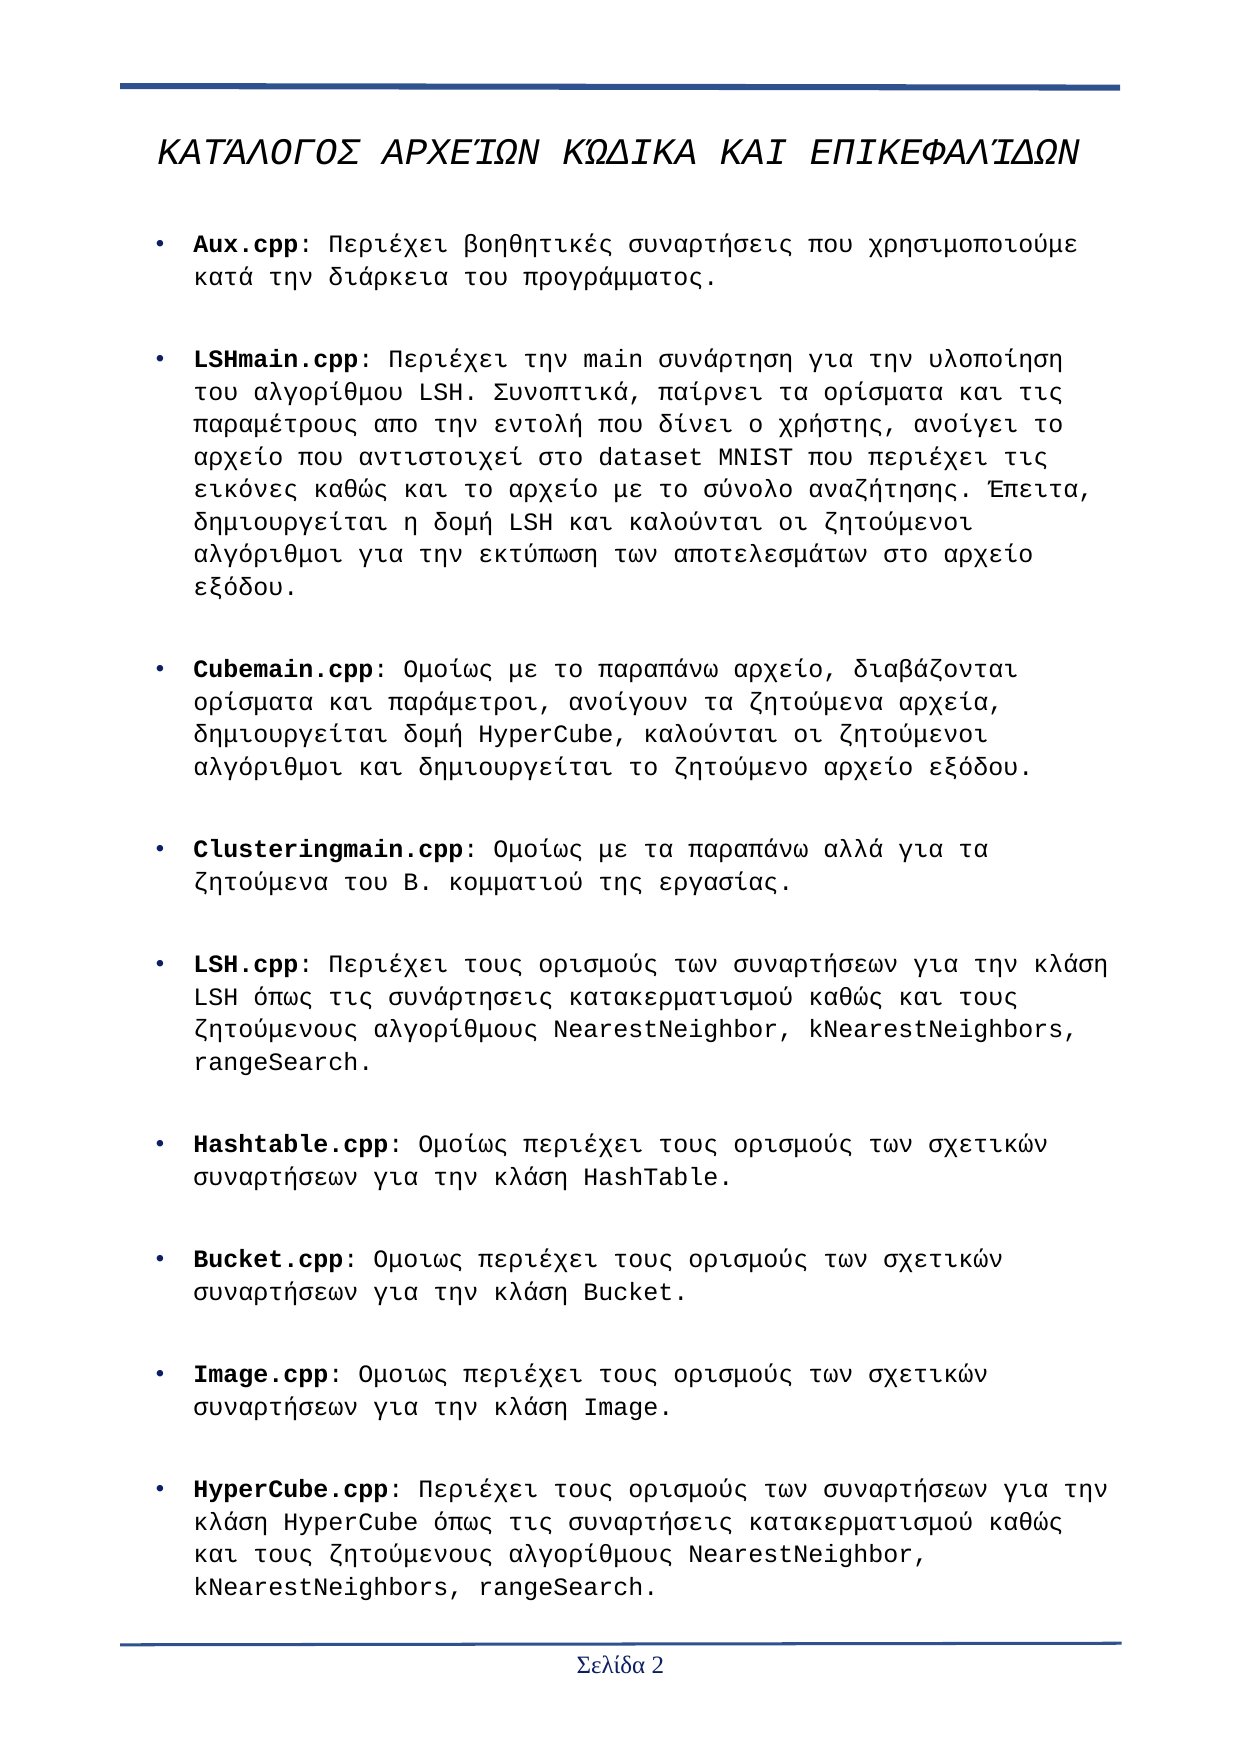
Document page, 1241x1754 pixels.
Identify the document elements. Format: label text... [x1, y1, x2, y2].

text ΚΑΤΆΛΟΓΟΣ ΑΡΧΕΊΩΝ ΚΏΔΙΚΑ ΚΑΙ ΕΠΙΚΕΦΑΛΊΔΩΝ [118, 133, 1122, 176]
list Hashtable.cpp: Ομοίως περιέχει τους ορισμούς των σχετικών συναρτήσεων για την κλάση HashTable. [156, 1132, 1122, 1193]
list Bucket.cpp: Ομοιως περιέχει τους ορισμούς των σχετικών συναρτήσεων για την κλάση Bucket. [156, 1247, 1122, 1308]
list Image.cpp: Ομοιως περιέχει τους ορισμούς των σχετικών συναρτήσεων για την κλάση Image. [156, 1362, 1122, 1423]
list Cubemain.cpp: Ομοίως με το παραπάνω αρχείο, διαβάζονται ορίσματα και παράμετροι, ανοίγουν τα ζητούμενα αρχεία, δημιουργείται δομή HyperCube, καλούνται οι ζητούμενοι αλγόριθμοι και δημιουργείται το ζητούμενο αρχείο εξόδου. [156, 657, 1122, 783]
list LSH.cpp: Περιέχει τους ορισμούς των συναρτήσεων για την κλάση LSH όπως τις συνάρτησεις κατακερματισμού καθώς και τους ζητούμενους αλγορίθμους NearestNeighbor, kNearestNeighbors, rangeSearch. [156, 952, 1122, 1078]
list HyperCube.cpp: Περιέχει τους ορισμούς των συναρτήσεων για την κλάση HyperCube όπως τις συναρτήσεις κατακερματισμού καθώς και τους ζητούμενους αλγορίθμους NearestNeighbor, kNearestNeighbors, rangeSearch. [156, 1477, 1122, 1603]
list Aux.cpp: Περιέχει βοηθητικές συναρτήσεις που χρησιμοποιούμε κατά την διάρκεια του προγράμματος. [156, 232, 1122, 293]
list LSHmain.cpp: Περιέχει την main συνάρτηση για την υλοποίηση του αλγορίθμου LSH. Συνοπτικά, παίρνει τα ορίσματα και τις παραμέτρους απο την εντολή που δίνει ο χρήστης, ανοίγει το αρχείο που αντιστοιχεί στο dataset MNIST που περιέχει τις εικόνες καθώς και το αρχείο με το σύνολο αναζήτησης. Έπειτα, δημιουργείται η δομή LSH και καλούνται οι ζητούμενοι αλγόριθμοι για την εκτύπωση των αποτελεσμάτων στο αρχείο εξόδου. [156, 347, 1122, 603]
list Clusteringmain.cpp: Ομοίως με τα παραπάνω αλλά για τα ζητούμενα του Β. κομματιού της εργασίας. [156, 837, 1122, 898]
